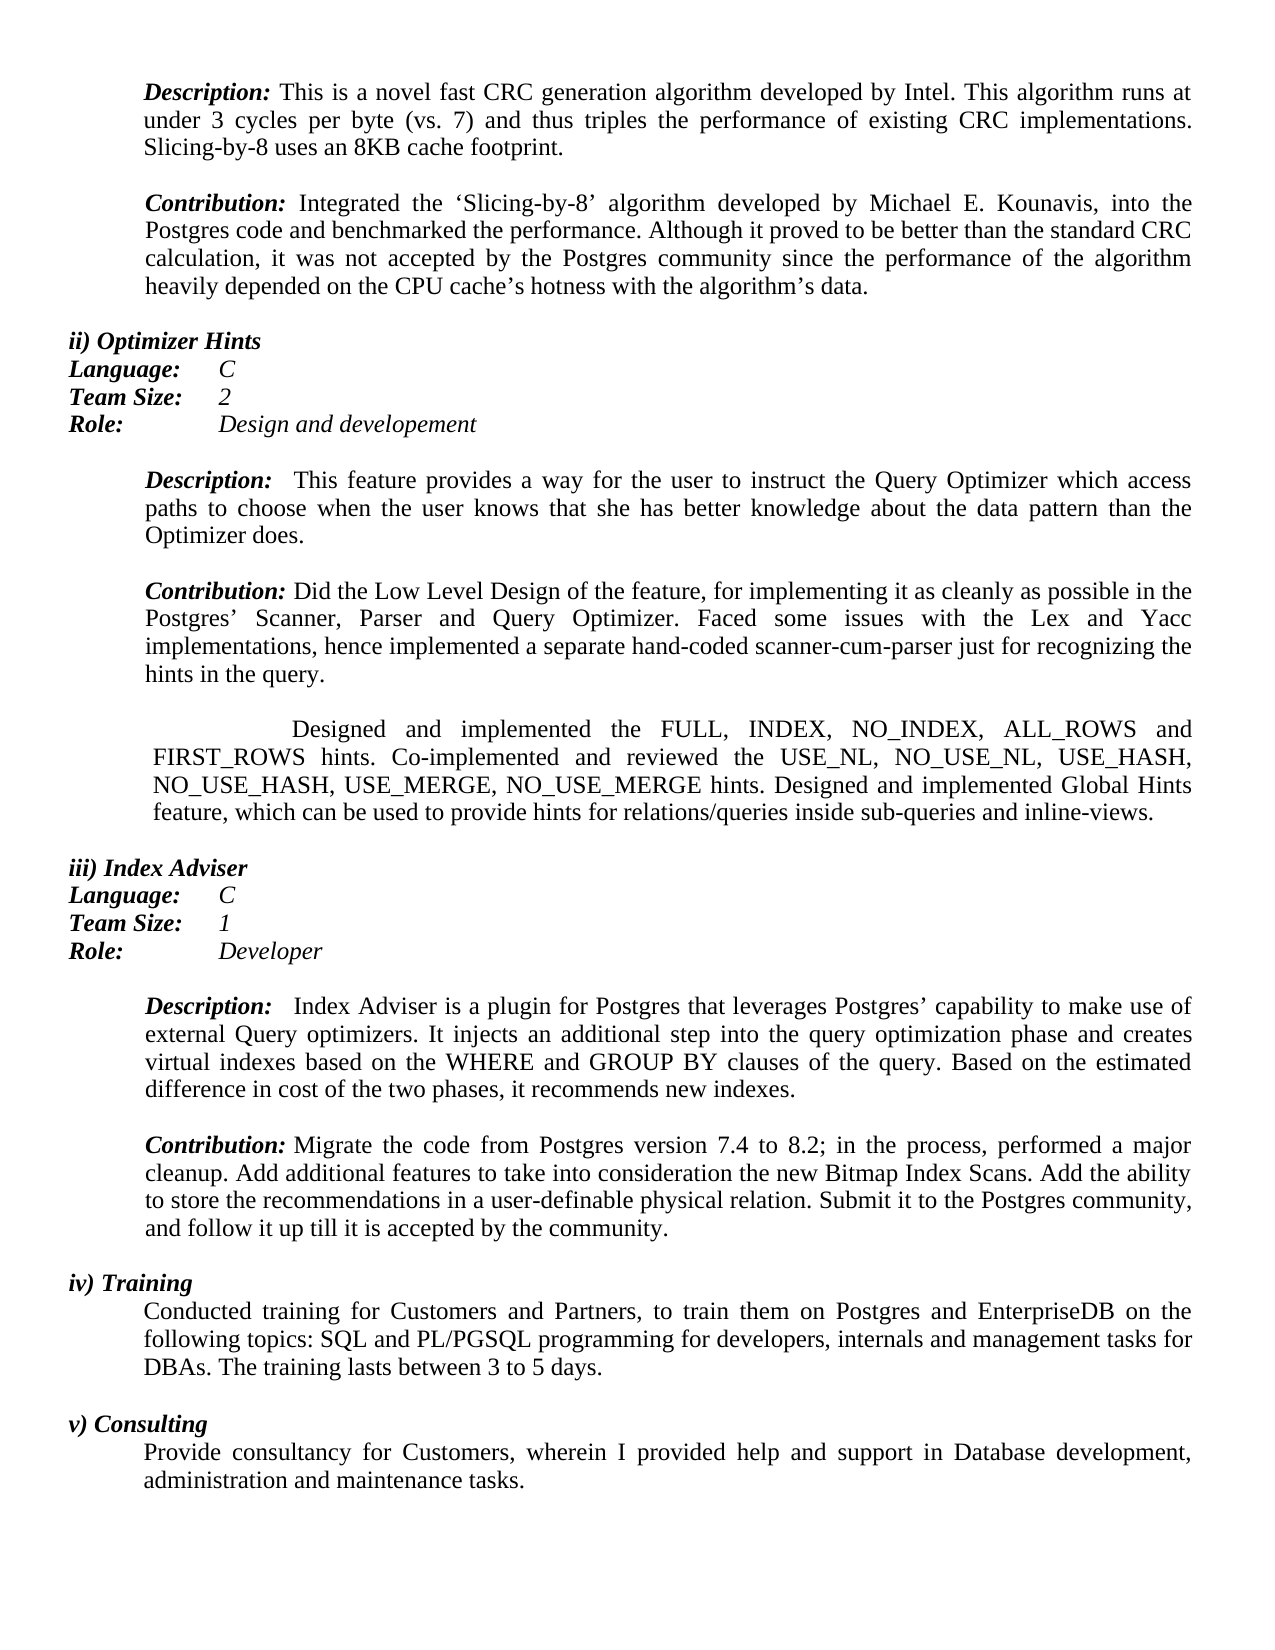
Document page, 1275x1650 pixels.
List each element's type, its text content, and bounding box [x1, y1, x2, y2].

text Team Size: 2 [68, 383, 1193, 411]
text Description: Index Adviser is a plugin for Postgres that leverages Postgres’ capability to make use of external Query optimizers. It injects an additional step into the query optimization phase and creates virtual indexes based on the WHERE and GROUP BY clauses of the query. Based on the estimated difference in cost of the two phases, it recommends new indexes. [145, 992, 1193, 1103]
text Team Size: 1 [68, 909, 1193, 937]
text Description: This feature provides a way for the user to instruct the Query Optimizer which access paths to choose when the user knows that she has better knowledge about the data pattern than the Optimizer does. [145, 466, 1193, 549]
text Contribution: Migrate the code from Postgres version 7.4 to 8.2; in the process, performed a major cleanup. Add additional features to take into consideration the new Bitmap Index Scans. Add the ability to store the recommendations in a user-definable physical relation. Submit it to the Postgres community, and follow it up till it is accepted by the community. [145, 1131, 1193, 1242]
text iv) Training [68, 1269, 1193, 1297]
text ii) Optimizer Hints [68, 327, 1193, 355]
text Language: C [68, 355, 1193, 383]
text iii) Index Adviser [68, 854, 1193, 882]
text Contribution: Integrated the ‘Slicing-by-8’ algorithm developed by Michael E. Kounavis, into the Postgres code and benchmarked the performance. Although it proved to be better than the standard CRC calculation, it was not accepted by the Postgres community since the performance of the algorithm heavily depended on the CPU cache’s hotness with the algorithm’s data. [145, 189, 1193, 300]
text Contribution: Did the Low Level Design of the feature, for implementing it as cleanly as possible in the Postgres’ Scanner, Parser and Query Optimizer. Faced some issues with the Lex and Yacc implementations, hence implemented a separate hand-coded scanner-cum-parser just for recognizing the hints in the query. [145, 577, 1193, 688]
text v) Consulting [68, 1410, 1193, 1438]
text Role: Developer [68, 937, 1193, 965]
text Role: Design and developement [68, 411, 1193, 438]
text Description: This is a novel fast CRC generation algorithm developed by Intel. This algorithm runs at under 3 cycles per byte (vs. 7) and thus triples the performance of existing CRC implementations. Slicing-by-8 uses an 8KB cache footprint. [143, 78, 1193, 161]
text Conducted training for Customers and Partners, to train them on Postgres and EnterpriseDB on the following topics: SQL and PL/PGSQL programming for developers, internals and management tasks for DBAs. The training lasts between 3 to 5 days. [143, 1297, 1193, 1380]
text Provide consultancy for Customers, wherein I provided help and support in Database development, administration and maintenance tasks. [143, 1438, 1193, 1493]
text Designed and implemented the FULL, INDEX, NO_INDEX, ALL_ROWS and FIRST_ROWS hints. Co-implemented and reviewed the USE_NL, NO_USE_NL, USE_HASH, NO_USE_HASH, USE_MERGE, NO_USE_MERGE hints. Designed and implemented Global Hints feature, which can be used to provide hints for relations/queries inside sub-queries and inline-views. [153, 715, 1193, 826]
text Language: C [68, 882, 1193, 909]
